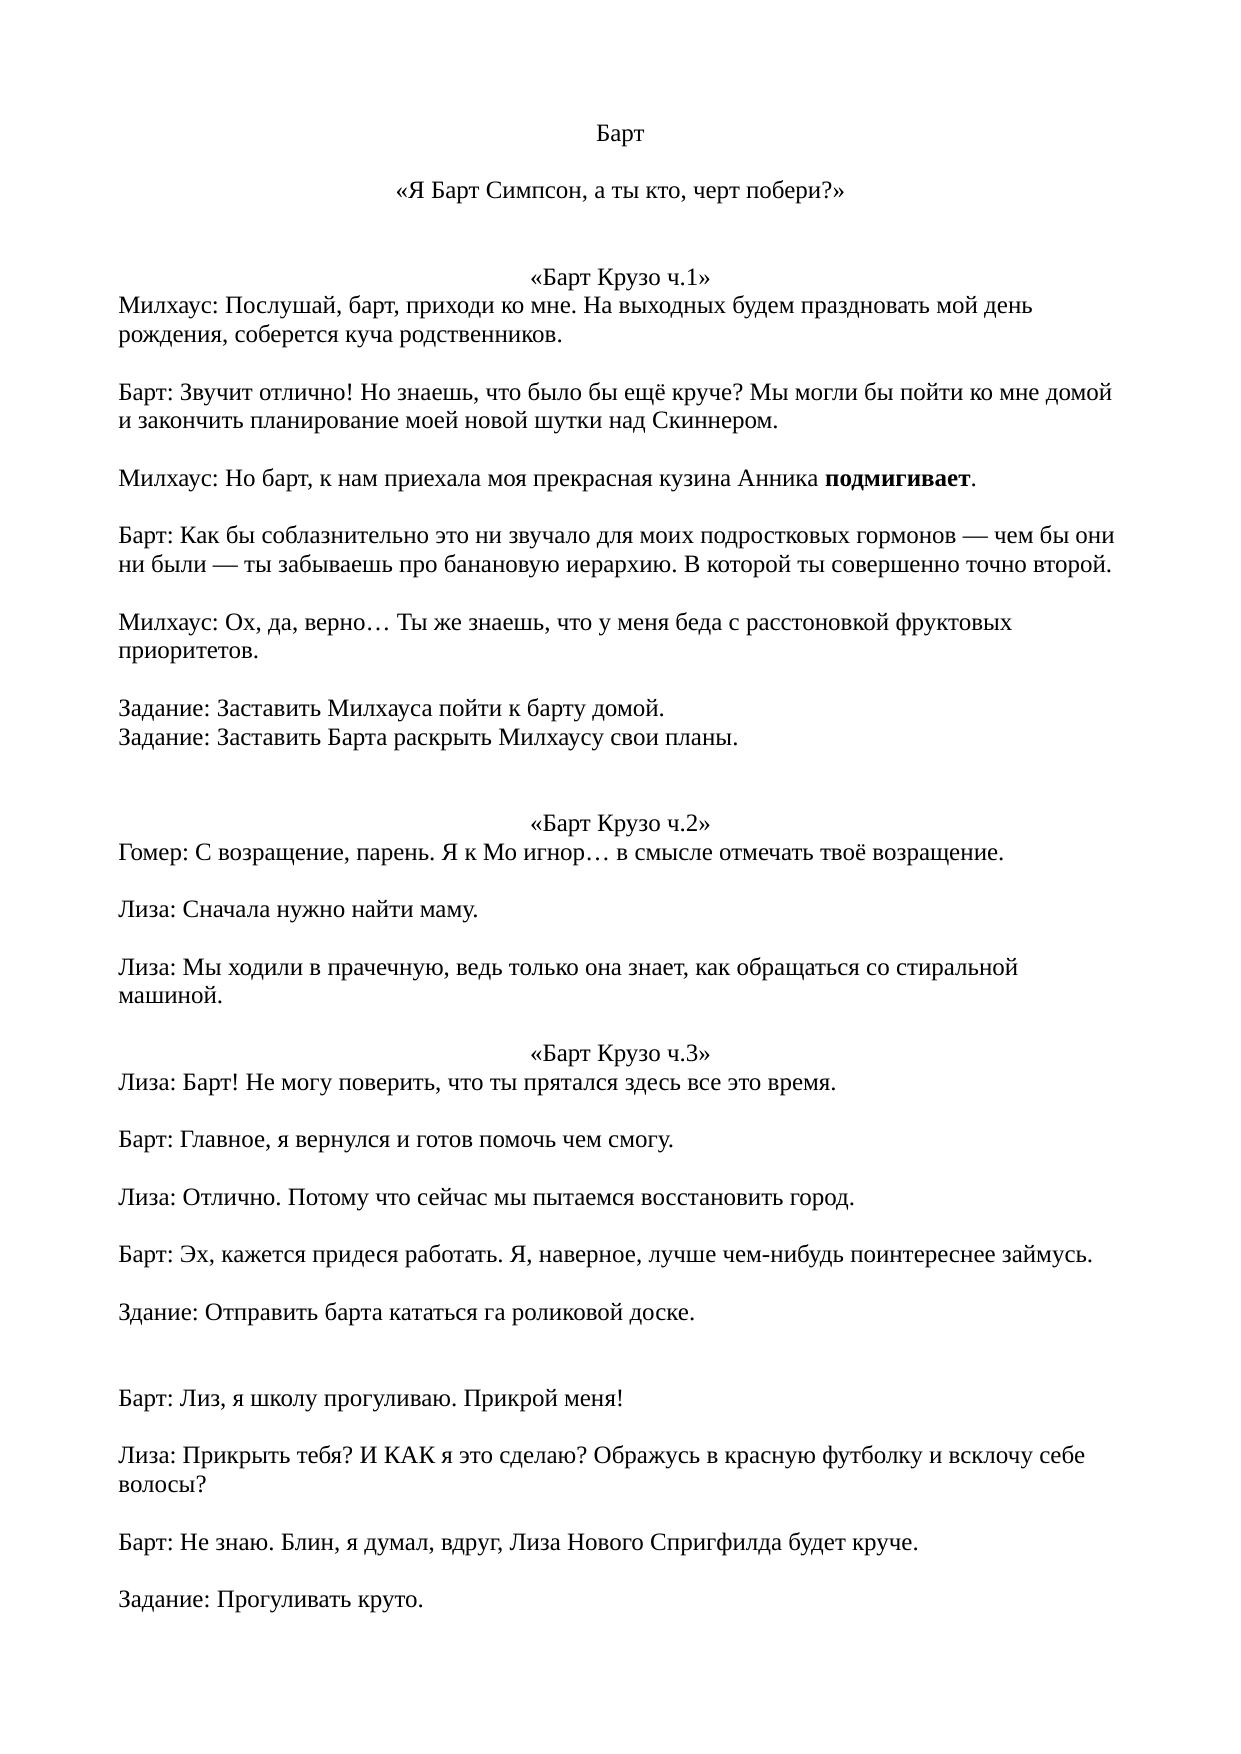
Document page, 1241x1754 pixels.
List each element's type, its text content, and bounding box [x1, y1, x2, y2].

text Милхаус: Но барт, к нам приехала моя прекрасная кузина Анника подмигивает. [118, 463, 1122, 492]
text Милхаус: Ох, да, верно… Ты же знаешь, что у меня беда с расстоновкой фруктовых приоритетов. [118, 607, 1122, 664]
text Здание: Отправить барта кататься га роликовой доске. [118, 1297, 1122, 1326]
text Гомер: С возращение, парень. Я к Мо игнор… в смысле отмечать твоё возращение. [118, 837, 1122, 866]
text Барт [118, 118, 1122, 147]
text «Я Барт Симпсон, а ты кто, черт побери?» [118, 176, 1122, 204]
text Барт: Звучит отлично! Но знаешь, что было бы ещё круче? Мы могли бы пойти ко мне домой и закончить планирование моей новой шутки над Скиннером. [118, 377, 1122, 434]
text Барт: Как бы соблазнительно это ни звучало для моих подростковых гормонов — чем бы они ни были — ты забываешь про банановую иерархию. В которой ты совершенно точно второй. [118, 521, 1122, 578]
text Барт: Главное, я вернулся и готов помочь чем смогу. [118, 1124, 1122, 1153]
text «Барт Крузо ч.3» [118, 1038, 1122, 1067]
text Лиза: Мы ходили в прачечную, ведь только она знает, как обращаться со стиральной машиной. [118, 952, 1122, 1009]
text Лиза: Отлично. Потому что сейчас мы пытаемся восстановить город. [118, 1182, 1122, 1211]
text Задание: Заставить Милхауса пойти к барту домой. [118, 693, 1122, 722]
text Барт: Не знаю. Блин, я думал, вдруг, Лиза Нового Спригфилда будет круче. [118, 1527, 1122, 1556]
text Лиза: Прикрыть тебя? И КАК я это сделаю? Ображусь в красную футболку и всклочу себе волосы? [118, 1441, 1122, 1498]
text Лиза: Cначала нужно найти маму. [118, 894, 1122, 923]
text Задание: Прогуливать круто. [118, 1584, 1122, 1613]
text «Барт Крузо ч.2» [118, 808, 1122, 837]
text Милхаус: Послушай, барт, приходи ко мне. На выходных будем праздновать мой день рождения, соберется куча родственников. [118, 291, 1122, 348]
text «Барт Крузо ч.1» [118, 262, 1122, 291]
text Задание: Заставить Барта раскрыть Милхаусу свои планы. [118, 722, 1122, 751]
text Барт: Лиз, я школу прогуливаю. Прикрой меня! [118, 1383, 1122, 1412]
text Барт: Эх, кажется придеся работать. Я, наверное, лучше чем-нибудь поинтереснее займусь. [118, 1239, 1122, 1268]
text Лиза: Барт! Не могу поверить, что ты прятался здесь все это время. [118, 1067, 1122, 1096]
